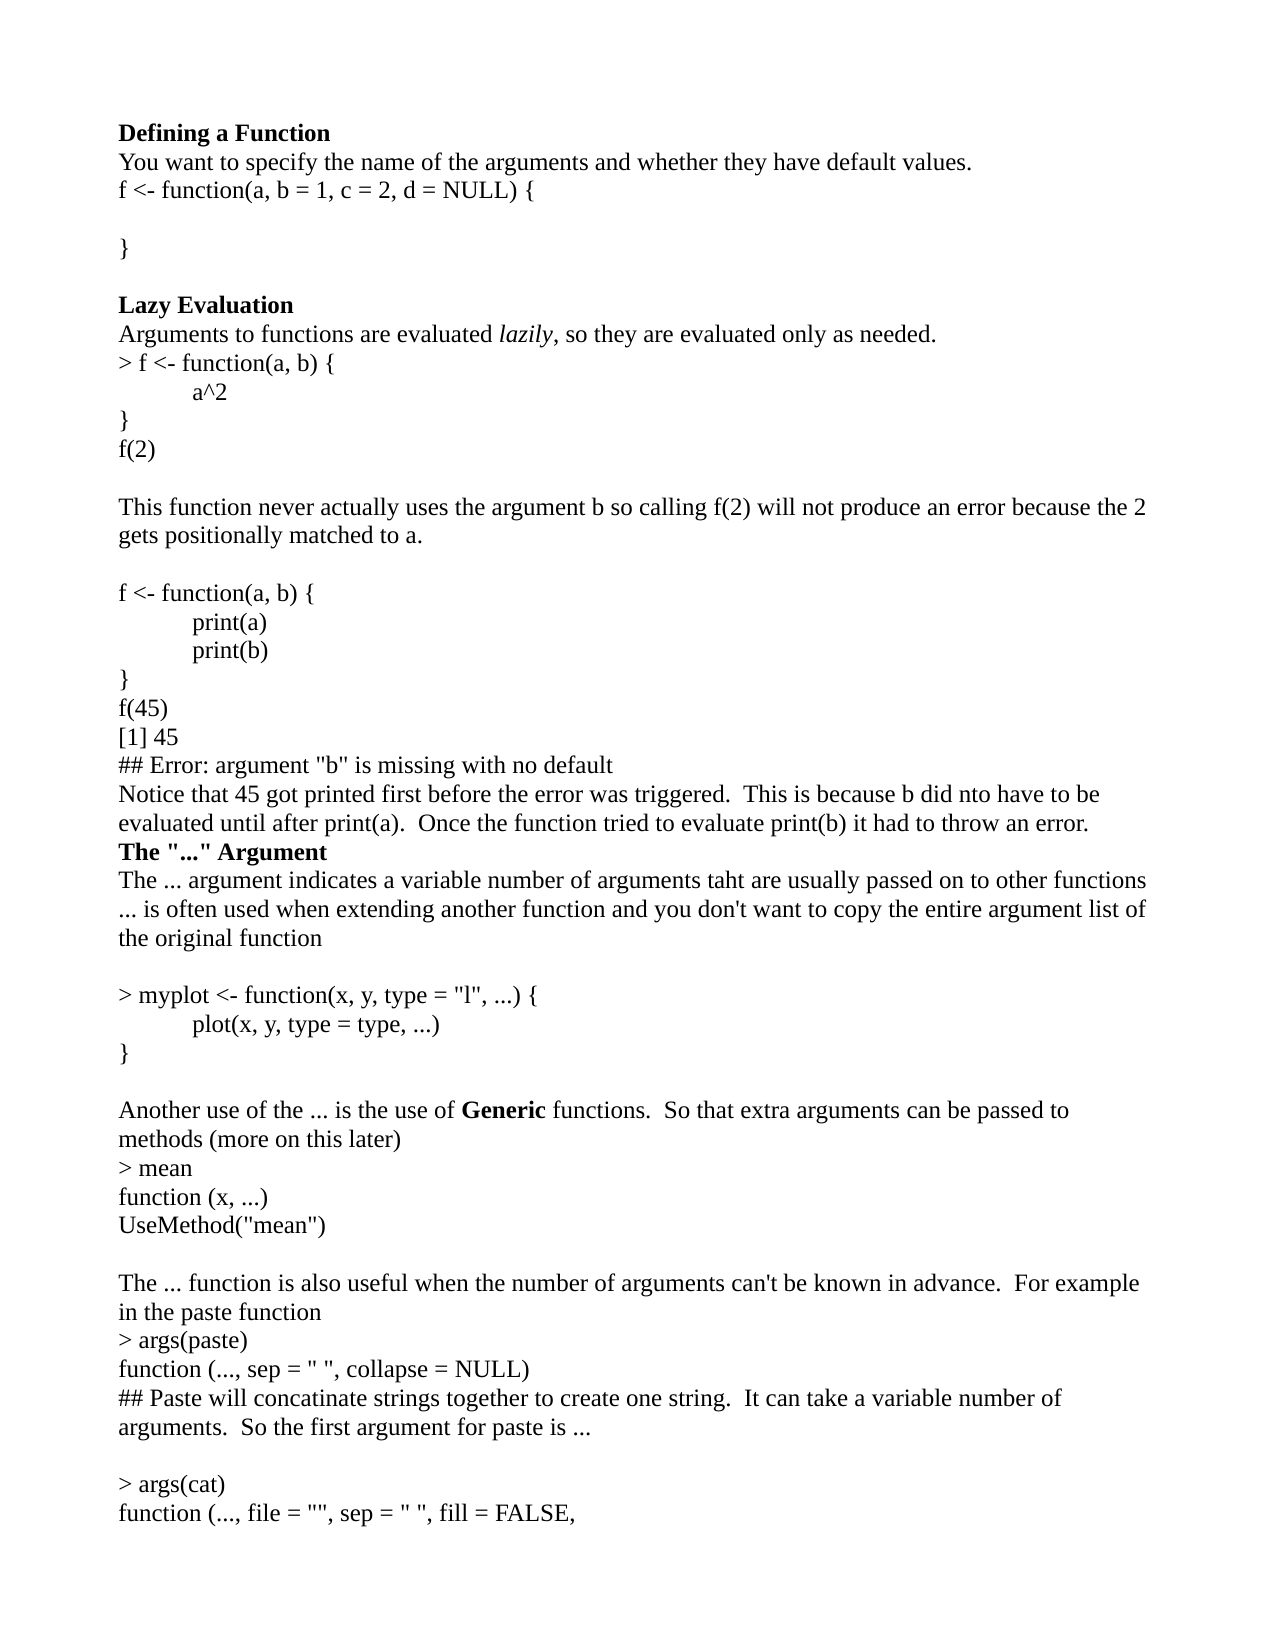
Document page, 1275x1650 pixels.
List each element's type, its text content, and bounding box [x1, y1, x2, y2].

text > myplot <- function(x, y, type = "l", ...) { [118, 981, 1157, 1009]
text UseMethod("mean") [118, 1211, 1157, 1239]
text f <- function(a, b = 1, c = 2, d = NULL) { [118, 176, 1157, 204]
text > mean [118, 1153, 1157, 1182]
text } [118, 233, 1157, 262]
text > args(cat) [118, 1469, 1157, 1498]
text The "..." Argument [118, 837, 1157, 866]
text Arguments to functions are evaluated lazily, so they are evaluated only as needed. [118, 319, 1157, 348]
text Defining a Function [118, 118, 1157, 147]
text ## Paste will concatinate strings together to create one string. It can take a variable number of arguments. So the first argument for paste is ... [118, 1383, 1157, 1441]
text Lazy Evaluation [118, 291, 1157, 319]
text [1] 45 [118, 722, 1157, 751]
text ... is often used when extending another function and you don't want to copy the entire argument list of the original function [118, 894, 1157, 952]
text f(2) [118, 434, 1157, 463]
text function (x, ...) [118, 1182, 1157, 1211]
text You want to specify the name of the arguments and whether they have default values. [118, 147, 1157, 176]
text a^2 [118, 377, 1157, 406]
text } [118, 1038, 1157, 1067]
text ## Error: argument "b" is missing with no default [118, 751, 1157, 779]
text print(b) [118, 636, 1157, 664]
text Notice that 45 got printed first before the error was triggered. This is because b did nto have to be evaluated until after print(a). Once the function tried to evaluate print(b) it had to throw an error. [118, 779, 1157, 837]
text This function never actually uses the argument b so calling f(2) will not produce an error because the 2 gets positionally matched to a. [118, 492, 1157, 549]
text Another use of the ... is the use of Generic functions. So that extra arguments can be passed to methods (more on this later) [118, 1096, 1157, 1153]
text The ... argument indicates a variable number of arguments taht are usually passed on to other functions [118, 866, 1157, 894]
text f(45) [118, 693, 1157, 722]
text plot(x, y, type = type, ...) [118, 1009, 1157, 1038]
text > f <- function(a, b) { [118, 348, 1157, 377]
text } [118, 406, 1157, 434]
text print(a) [118, 607, 1157, 636]
text The ... function is also useful when the number of arguments can't be known in advance. For example in the paste function [118, 1268, 1157, 1326]
text function (..., file = "", sep = " ", fill = FALSE, [118, 1498, 1157, 1527]
text function (..., sep = " ", collapse = NULL) [118, 1354, 1157, 1383]
text f <- function(a, b) { [118, 578, 1157, 607]
text } [118, 664, 1157, 693]
text > args(paste) [118, 1326, 1157, 1354]
